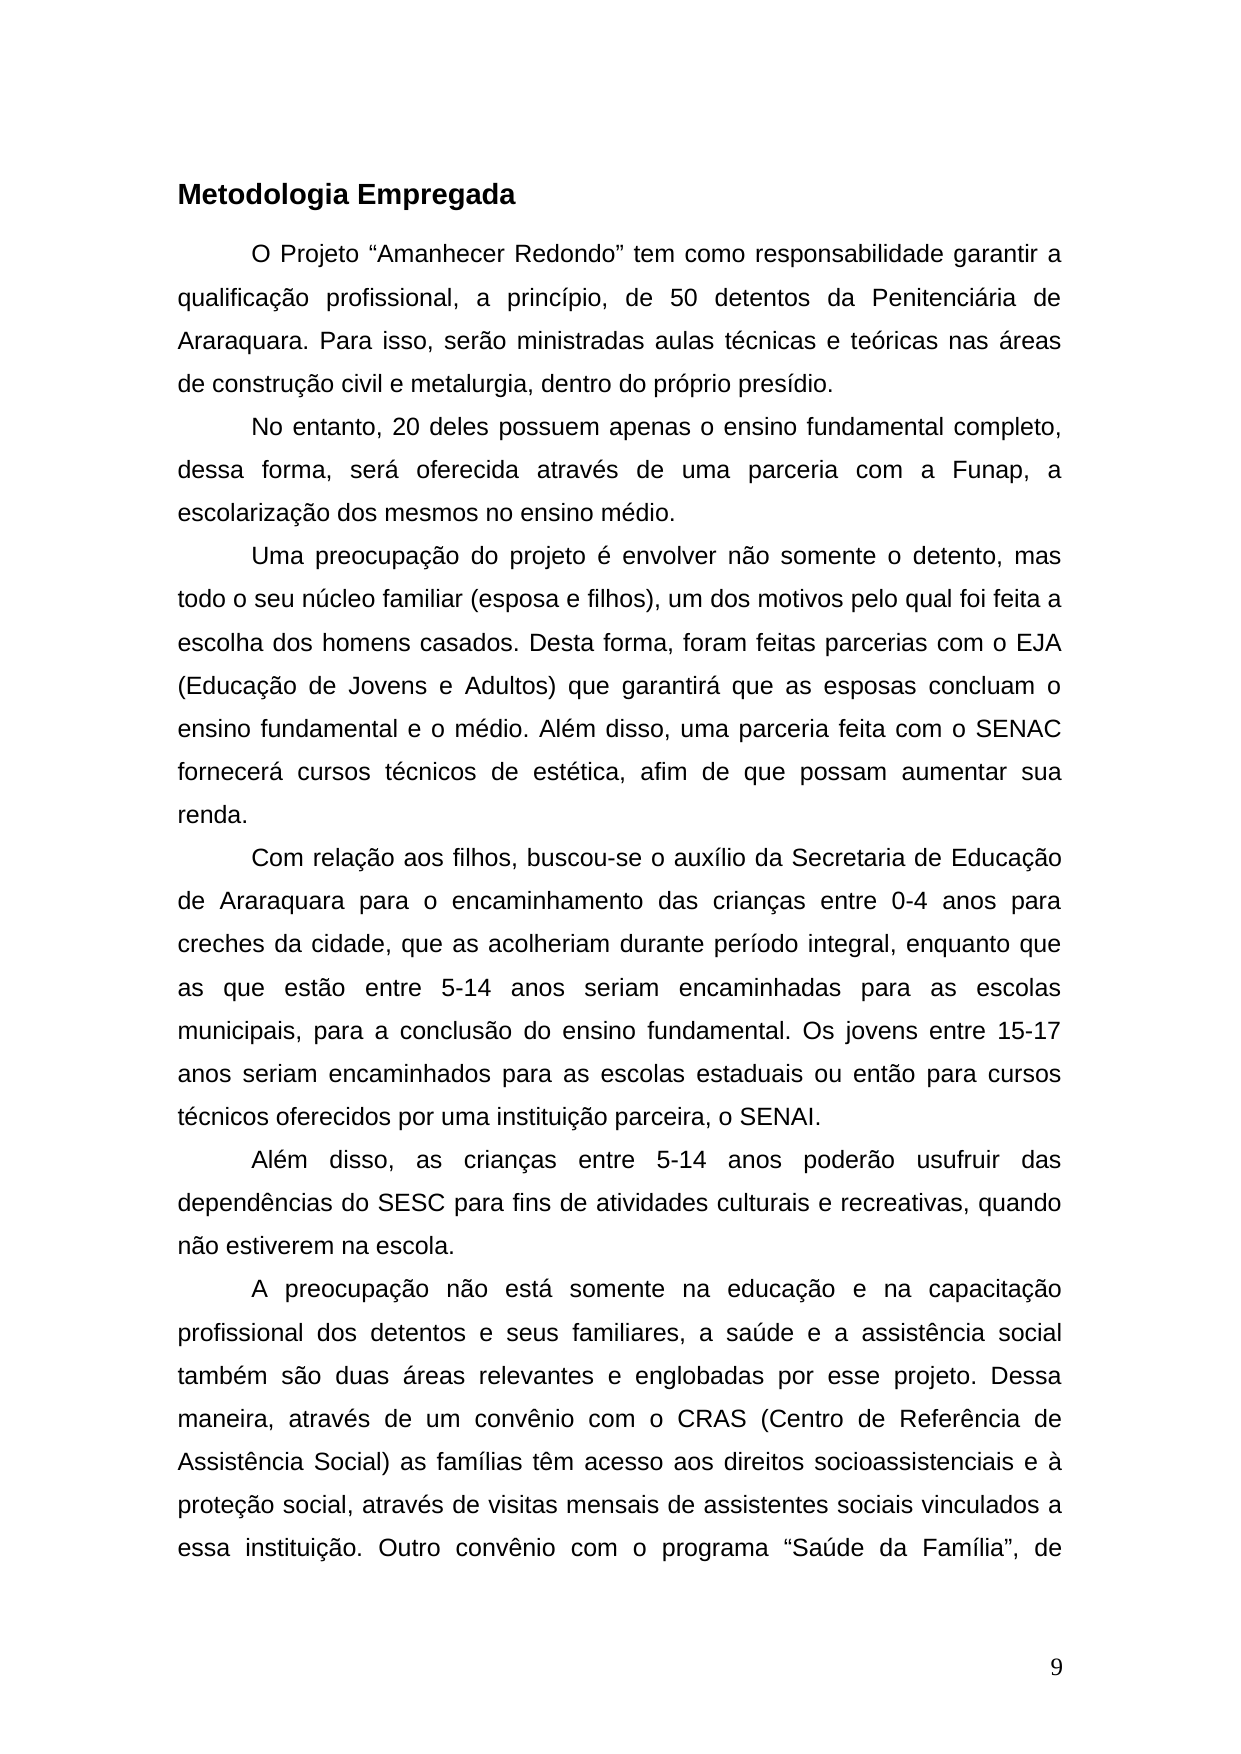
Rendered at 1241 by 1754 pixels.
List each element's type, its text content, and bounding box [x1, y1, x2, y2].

text Além disso, as crianças entre 5-14 anos poderão usufruir das dependências do SESC para fins de atividades culturais e recreativas, quando não estiverem na escola. [177, 1145, 1063, 1260]
text A preocupação não está somente na educação e na capacitação profissional dos detentos e seus familiares, a saúde e a assistência social também são duas áreas relevantes e englobadas por esse projeto. Dessa maneira, através de um convênio com o CRAS (Centro de Referência de Assistência Social) as famílias têm acesso aos direitos socioassistenciais e à proteção social, através de visitas mensais de assistentes sociais vinculados a essa instituição. Outro convênio com o programa “Saúde da Família”, de [177, 1274, 1063, 1562]
text Com relação aos filhos, buscou-se o auxílio da Secretaria de Educação de Araraquara para o encaminhamento das crianças entre 0-4 anos para creches da cidade, que as acolheriam durante período integral, enquanto que as que estão entre 5-14 anos seriam encaminhadas para as escolas municipais, para a conclusão do ensino fundamental. Os jovens entre 15-17 anos seriam encaminhados para as escolas estaduais ou então para cursos técnicos oferecidos por uma instituição parceira, o SENAI. [177, 843, 1063, 1131]
text Uma preocupação do projeto é envolver não somente o detento, mas todo o seu núcleo familiar (esposa e filhos), um dos motivos pelo qual foi feita a escolha dos homens casados. Desta forma, foram feitas parcerias com o EJA (Educação de Jovens e Adultos) que garantirá que as esposas concluam o ensino fundamental e o médio. Além disso, uma parceria feita com o SENAC fornecerá cursos técnicos de estética, afim de que possam aumentar sua renda. [177, 541, 1063, 829]
subtitle Metodologia Empregada [177, 177, 1063, 210]
text No entanto, 20 deles possuem apenas o ensino fundamental completo, dessa forma, será oferecida através de uma parceria com a Funap, a escolarização dos mesmos no ensino médio. [177, 412, 1063, 527]
text O Projeto “Amanhecer Redondo” tem como responsabilidade garantir a qualificação profissional, a princípio, de 50 detentos da Penitenciária de Araraquara. Para isso, serão ministradas aulas técnicas e teóricas nas áreas de construção civil e metalurgia, dentro do próprio presídio. [177, 239, 1063, 398]
